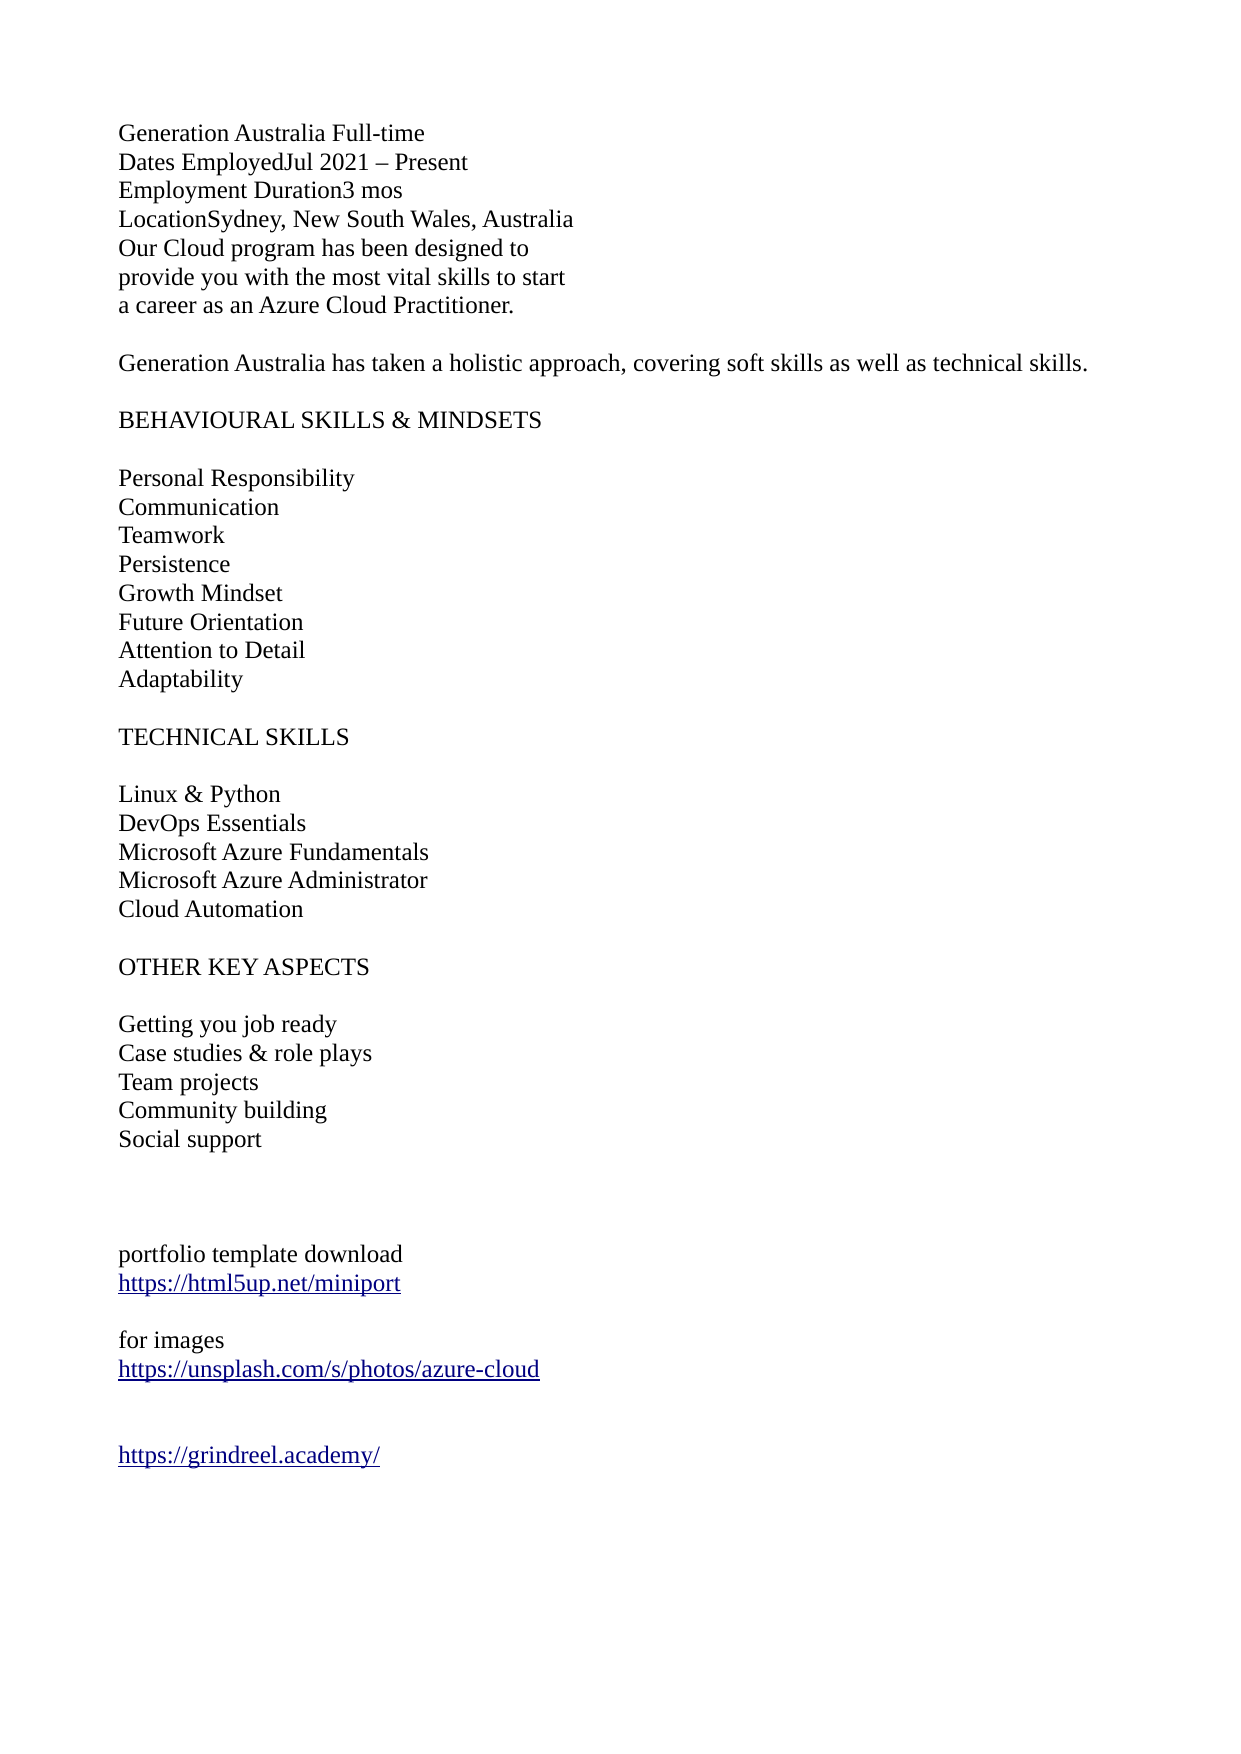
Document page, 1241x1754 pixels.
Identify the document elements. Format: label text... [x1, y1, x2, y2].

text Community building [118, 1096, 1122, 1124]
text Microsoft Azure Administrator [118, 866, 1122, 894]
text Team projects [118, 1067, 1122, 1096]
text Teamwork [118, 521, 1122, 549]
text Microsoft Azure Fundamentals [118, 837, 1122, 866]
text Case studies & role plays [118, 1038, 1122, 1067]
text https://grindreel.academy/ [118, 1441, 1122, 1469]
text portfolio template download [118, 1239, 1122, 1268]
text Persistence [118, 549, 1122, 578]
text BEHAVIOURAL SKILLS & MINDSETS [118, 406, 1122, 434]
text DevOps Essentials [118, 808, 1122, 837]
text provide you with the most vital skills to start [118, 262, 1122, 291]
text Generation Australia Full-time [118, 118, 1122, 147]
text Dates EmployedJul 2021 – Present [118, 147, 1122, 176]
text https://html5up.net/miniport [118, 1268, 1122, 1297]
text TECHNICAL SKILLS [118, 722, 1122, 751]
text Personal Responsibility [118, 463, 1122, 492]
text Cloud Automation [118, 894, 1122, 923]
text Communication [118, 492, 1122, 521]
text Attention to Detail [118, 636, 1122, 664]
text Linux & Python [118, 779, 1122, 808]
text Employment Duration3 mos [118, 176, 1122, 204]
text Our Cloud program has been designed to [118, 233, 1122, 262]
text Social support [118, 1124, 1122, 1153]
text for images [118, 1326, 1122, 1354]
text https://unsplash.com/s/photos/azure-cloud [118, 1354, 1122, 1383]
text a career as an Azure Cloud Practitioner. [118, 291, 1122, 319]
text Growth Mindset [118, 578, 1122, 607]
text Getting you job ready [118, 1009, 1122, 1038]
text OTHER KEY ASPECTS [118, 952, 1122, 981]
text Future Orientation [118, 607, 1122, 636]
text Adaptability [118, 664, 1122, 693]
text LocationSydney, New South Wales, Australia [118, 204, 1122, 233]
text Generation Australia has taken a holistic approach, covering soft skills as well as technical skills. [118, 348, 1122, 377]
